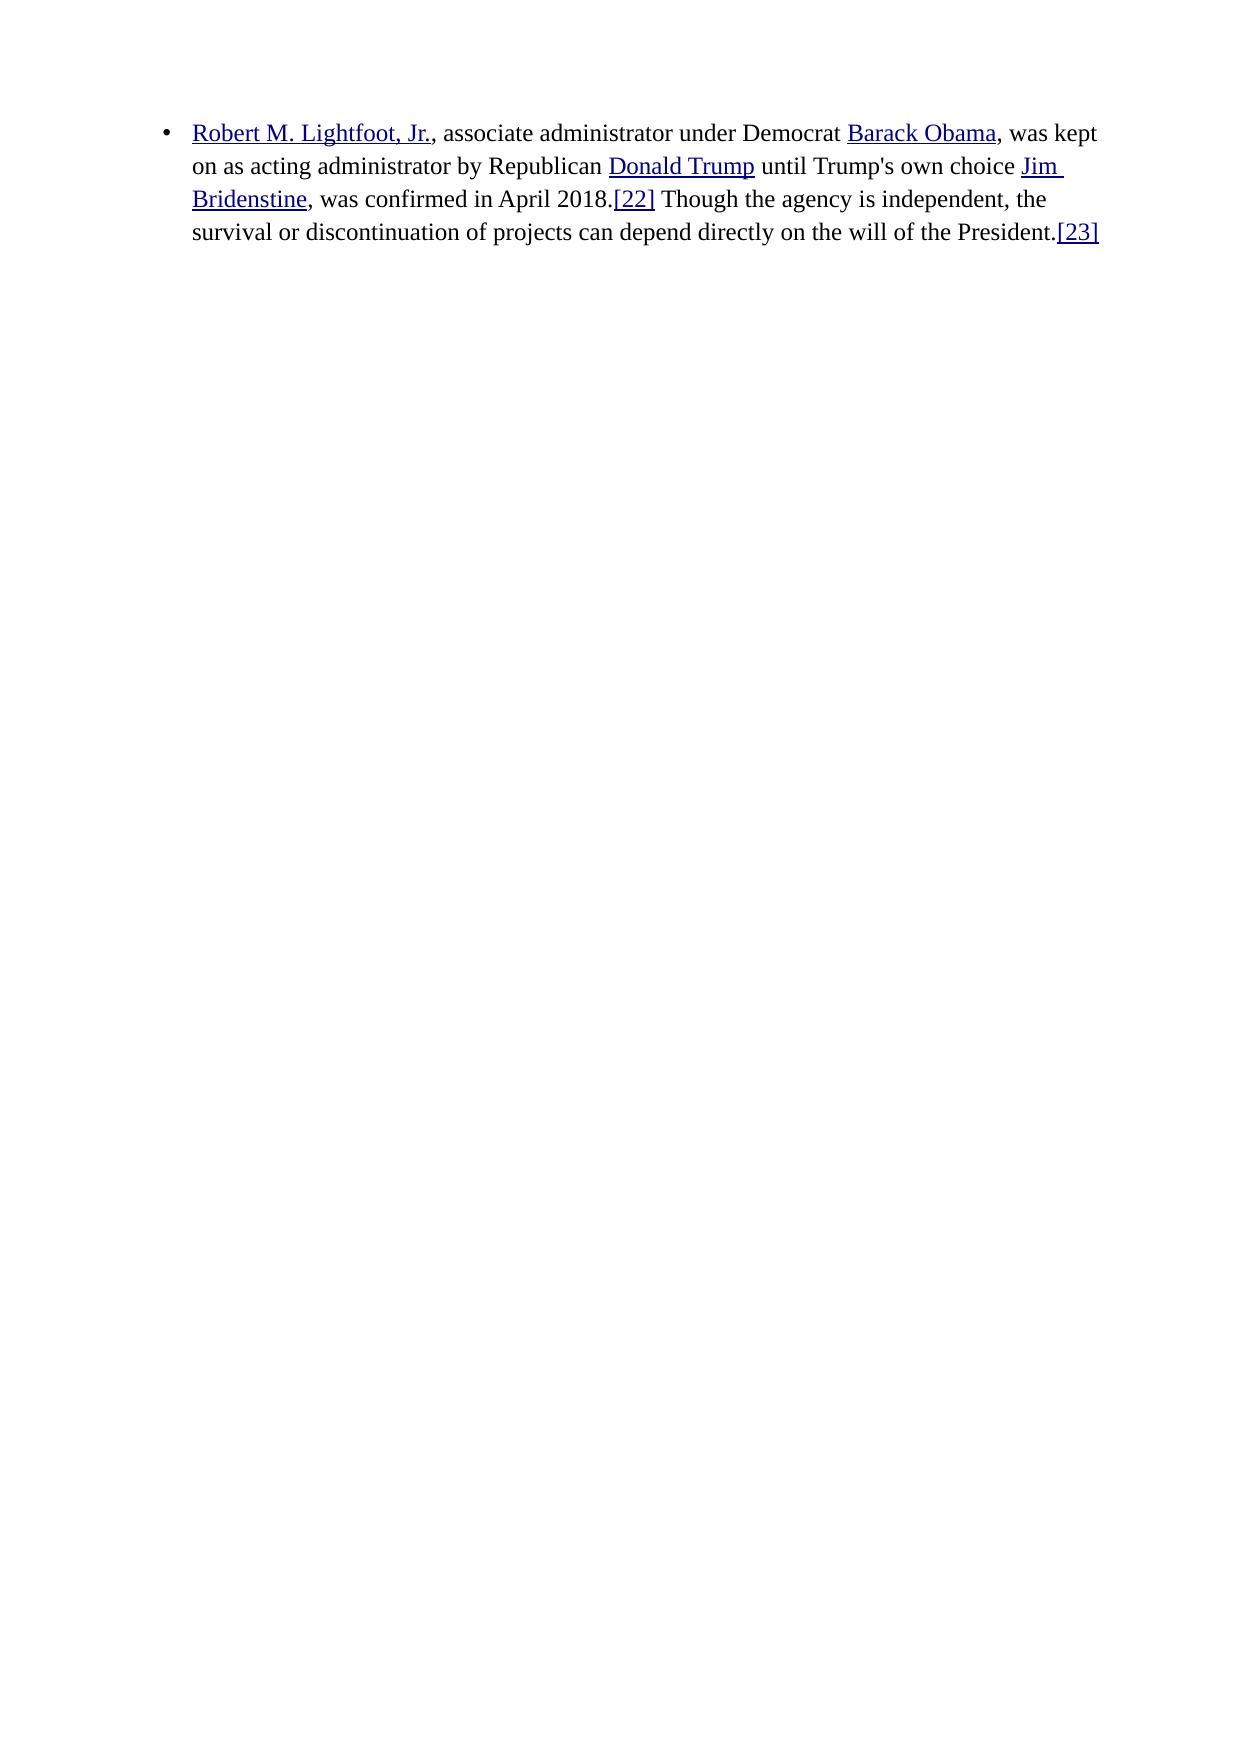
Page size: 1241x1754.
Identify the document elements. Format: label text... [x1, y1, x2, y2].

list Robert M. Lightfoot, Jr., associate administrator under Democrat Barack Obama, was kept on as acting administrator by Republican Donald Trump until Trump's own choice Jim Bridenstine, was confirmed in April 2018.[22] Though the agency is independent, the survival or discontinuation of projects can depend directly on the will of the President.[23] [162, 118, 1122, 246]
